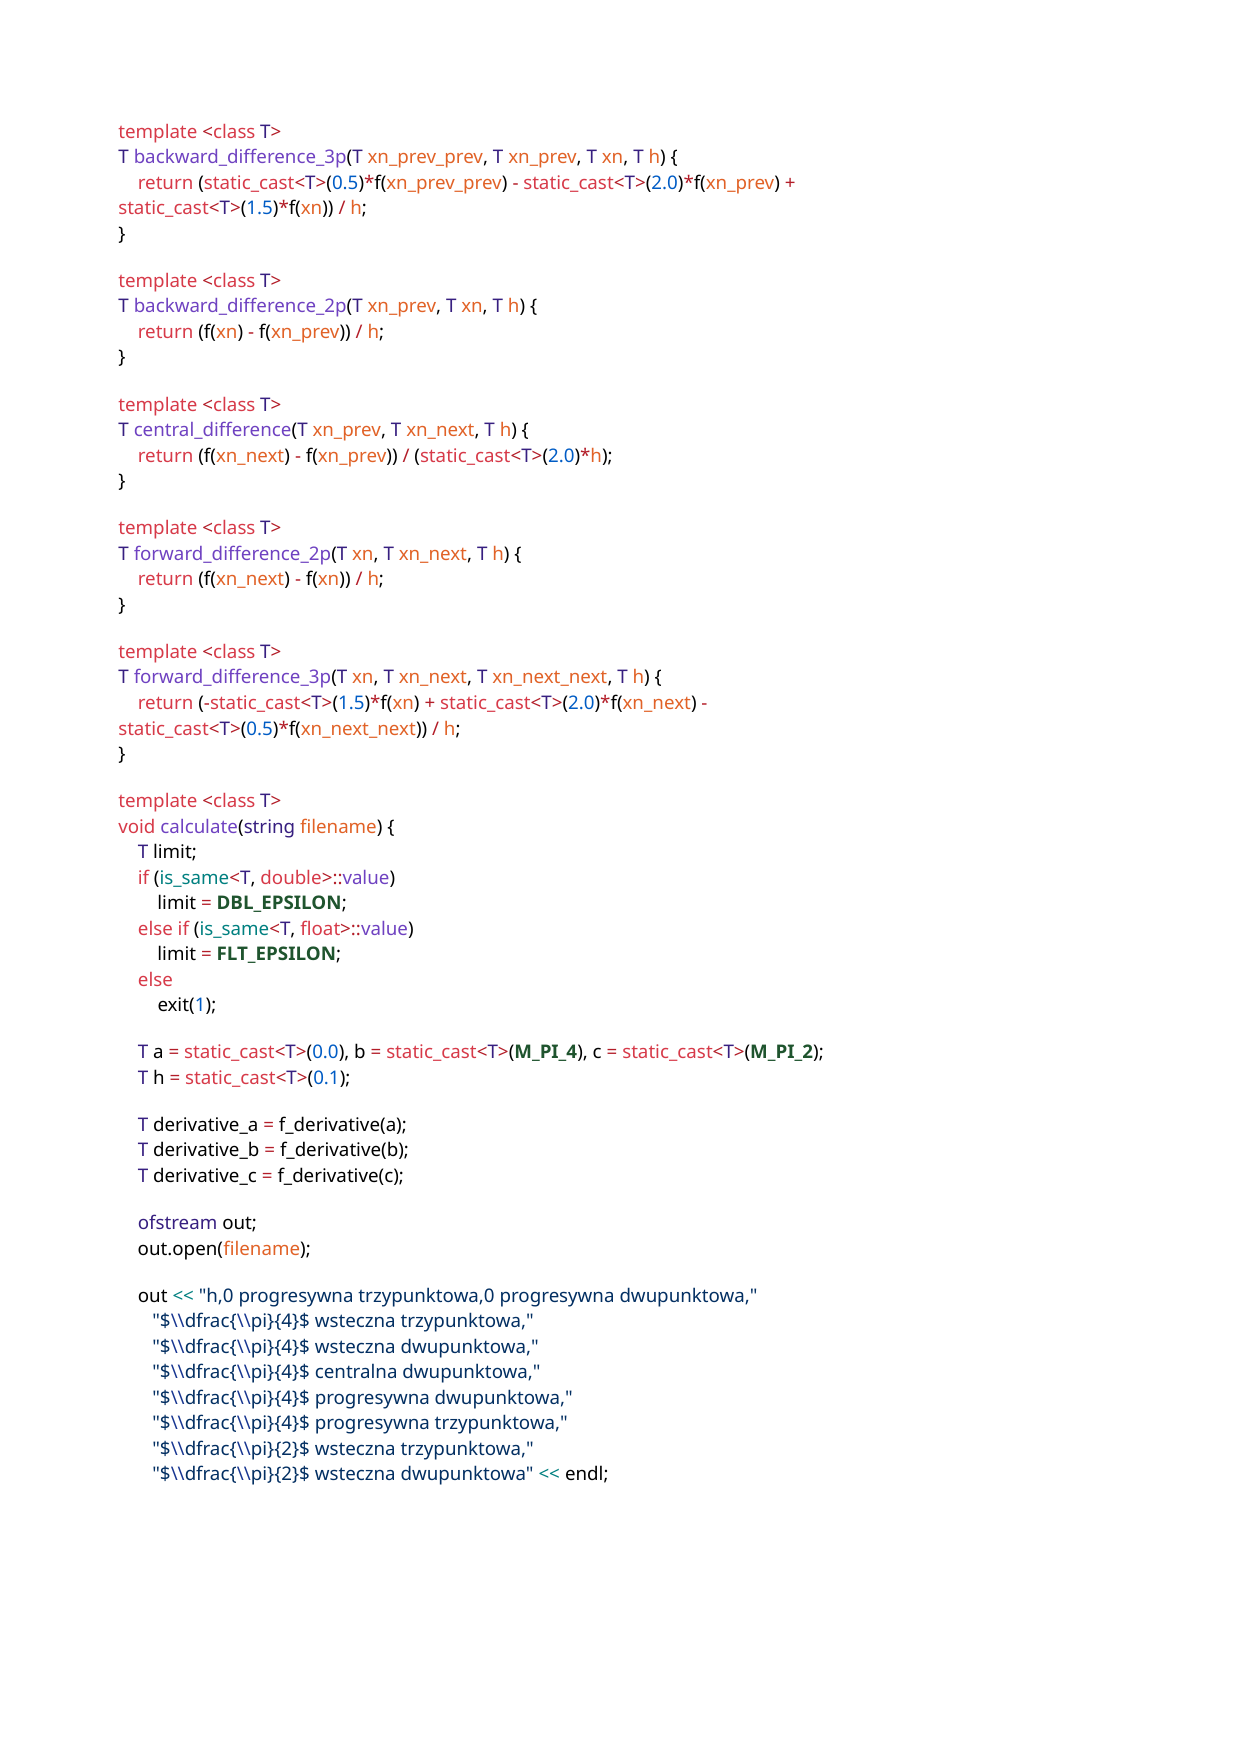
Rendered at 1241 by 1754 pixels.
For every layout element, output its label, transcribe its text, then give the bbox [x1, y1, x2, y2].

text template <class T> T backward_difference_3p(T xn_prev_prev, T xn_prev, T xn, T h) { return (static_cast<T>(0.5)*f(xn_prev_prev) - static_cast<T>(2.0)*f(xn_prev) + static_cast<T>(1.5)*f(xn)) / h; } template <class T> T backward_difference_2p(T xn_prev, T xn, T h) { return (f(xn) - f(xn_prev)) / h; } template <class T> T central_difference(T xn_prev, T xn_next, T h) { return (f(xn_next) - f(xn_prev)) / (static_cast<T>(2.0)*h); } template <class T> T forward_difference_2p(T xn, T xn_next, T h) { return (f(xn_next) - f(xn)) / h; } template <class T> T forward_difference_3p(T xn, T xn_next, T xn_next_next, T h) { return (-static_cast<T>(1.5)*f(xn) + static_cast<T>(2.0)*f(xn_next) - static_cast<T>(0.5)*f(xn_next_next)) / h; } template <class T> void calculate(string filename) { T limit; if (is_same<T, double>::value) limit = DBL_EPSILON; else if (is_same<T, float>::value) limit = FLT_EPSILON; else exit(1); T a = static_cast<T>(0.0), b = static_cast<T>(M_PI_4), c = static_cast<T>(M_PI_2); T h = static_cast<T>(0.1); T derivative_a = f_derivative(a); T derivative_b = f_derivative(b); T derivative_c = f_derivative(c); ofstream out; out.open(filename); out << "h,0 progresywna trzypunktowa,0 progresywna dwupunktowa," "$\\dfrac{\\pi}{4}$ wsteczna trzypunktowa," "$\\dfrac{\\pi}{4}$ wsteczna dwupunktowa," "$\\dfrac{\\pi}{4}$ centralna dwupunktowa," "$\\dfrac{\\pi}{4}$ progresywna dwupunktowa," "$\\dfrac{\\pi}{4}$ progresywna trzypunktowa," "$\\dfrac{\\pi}{2}$ wsteczna trzypunktowa," "$\\dfrac{\\pi}{2}$ wsteczna dwupunktowa" << endl; [118, 118, 1122, 1486]
